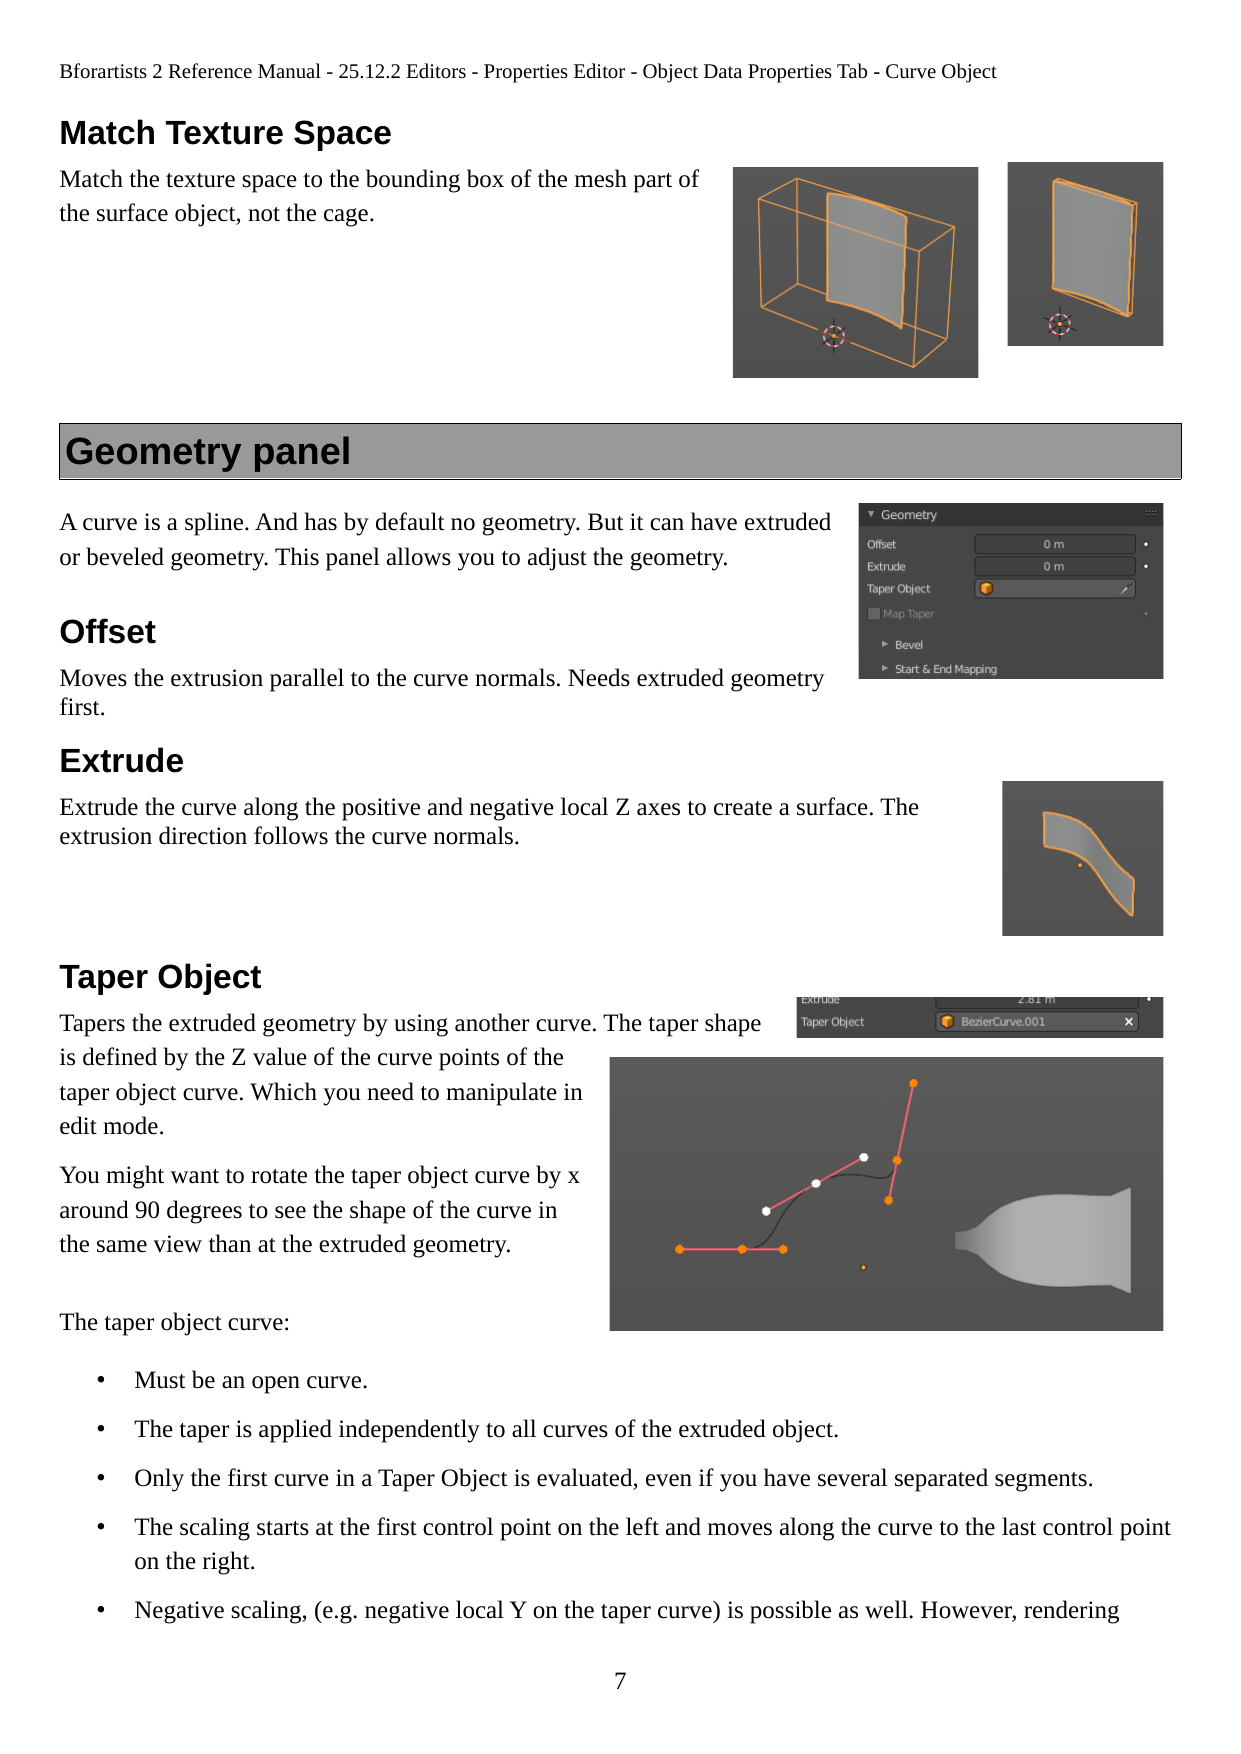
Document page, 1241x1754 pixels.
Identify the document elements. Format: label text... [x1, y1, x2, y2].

subtitle Match Texture Space [59, 113, 1181, 151]
picture [609, 1057, 1164, 1331]
list The scaling starts at the first control point on the left and moves along the curve to the last control point on the right. [97, 1512, 1181, 1575]
text Tapers the extruded geometry by using another curve. The taper shape is defined by the Z value of the curve points of the taper object curve. Which you need to manipulate in edit mode. [59, 1008, 1181, 1140]
picture [732, 167, 979, 378]
picture [796, 997, 1164, 1038]
subtitle Taper Object [59, 957, 1181, 996]
text A curve is a spline. And has by default no geometry. But it can have extruded or beveled geometry. This panel allows you to adjust the geometry. [59, 507, 858, 571]
subtitle Extrude [59, 741, 1181, 780]
table_header Geometry panel [60, 424, 1181, 478]
list The taper is applied independently to all curves of the extruded object. [97, 1414, 1181, 1443]
text Extrude the curve along the positive and negative local Z axes to create a surface. The extrusion direction follows the curve normals. [59, 792, 1002, 850]
list Negative scaling, (e.g. negative local Y on the taper curve) is possible as well. However, rendering [97, 1596, 1181, 1624]
subtitle Offset [59, 612, 858, 650]
text Match the texture space to the bounding box of the mesh part of the surface object, not the cage. [59, 164, 1007, 227]
subtitle [1164, 612, 1181, 650]
picture [1002, 781, 1164, 936]
text You might want to rotate the taper object curve by x around 90 degrees to see the shape of the curve in the same view than at the extruded geometry. [59, 1161, 609, 1258]
text The taper object curve: [59, 1307, 1181, 1336]
list Only the first curve in a Taper Object is evaluated, even if you have several separated segments. [97, 1463, 1181, 1492]
picture [858, 503, 1164, 679]
text Moves the extrusion parallel to the curve normals. Needs extruded geometry first. [59, 663, 1181, 720]
list Must be an open curve. [97, 1365, 1181, 1393]
picture [1007, 162, 1164, 346]
